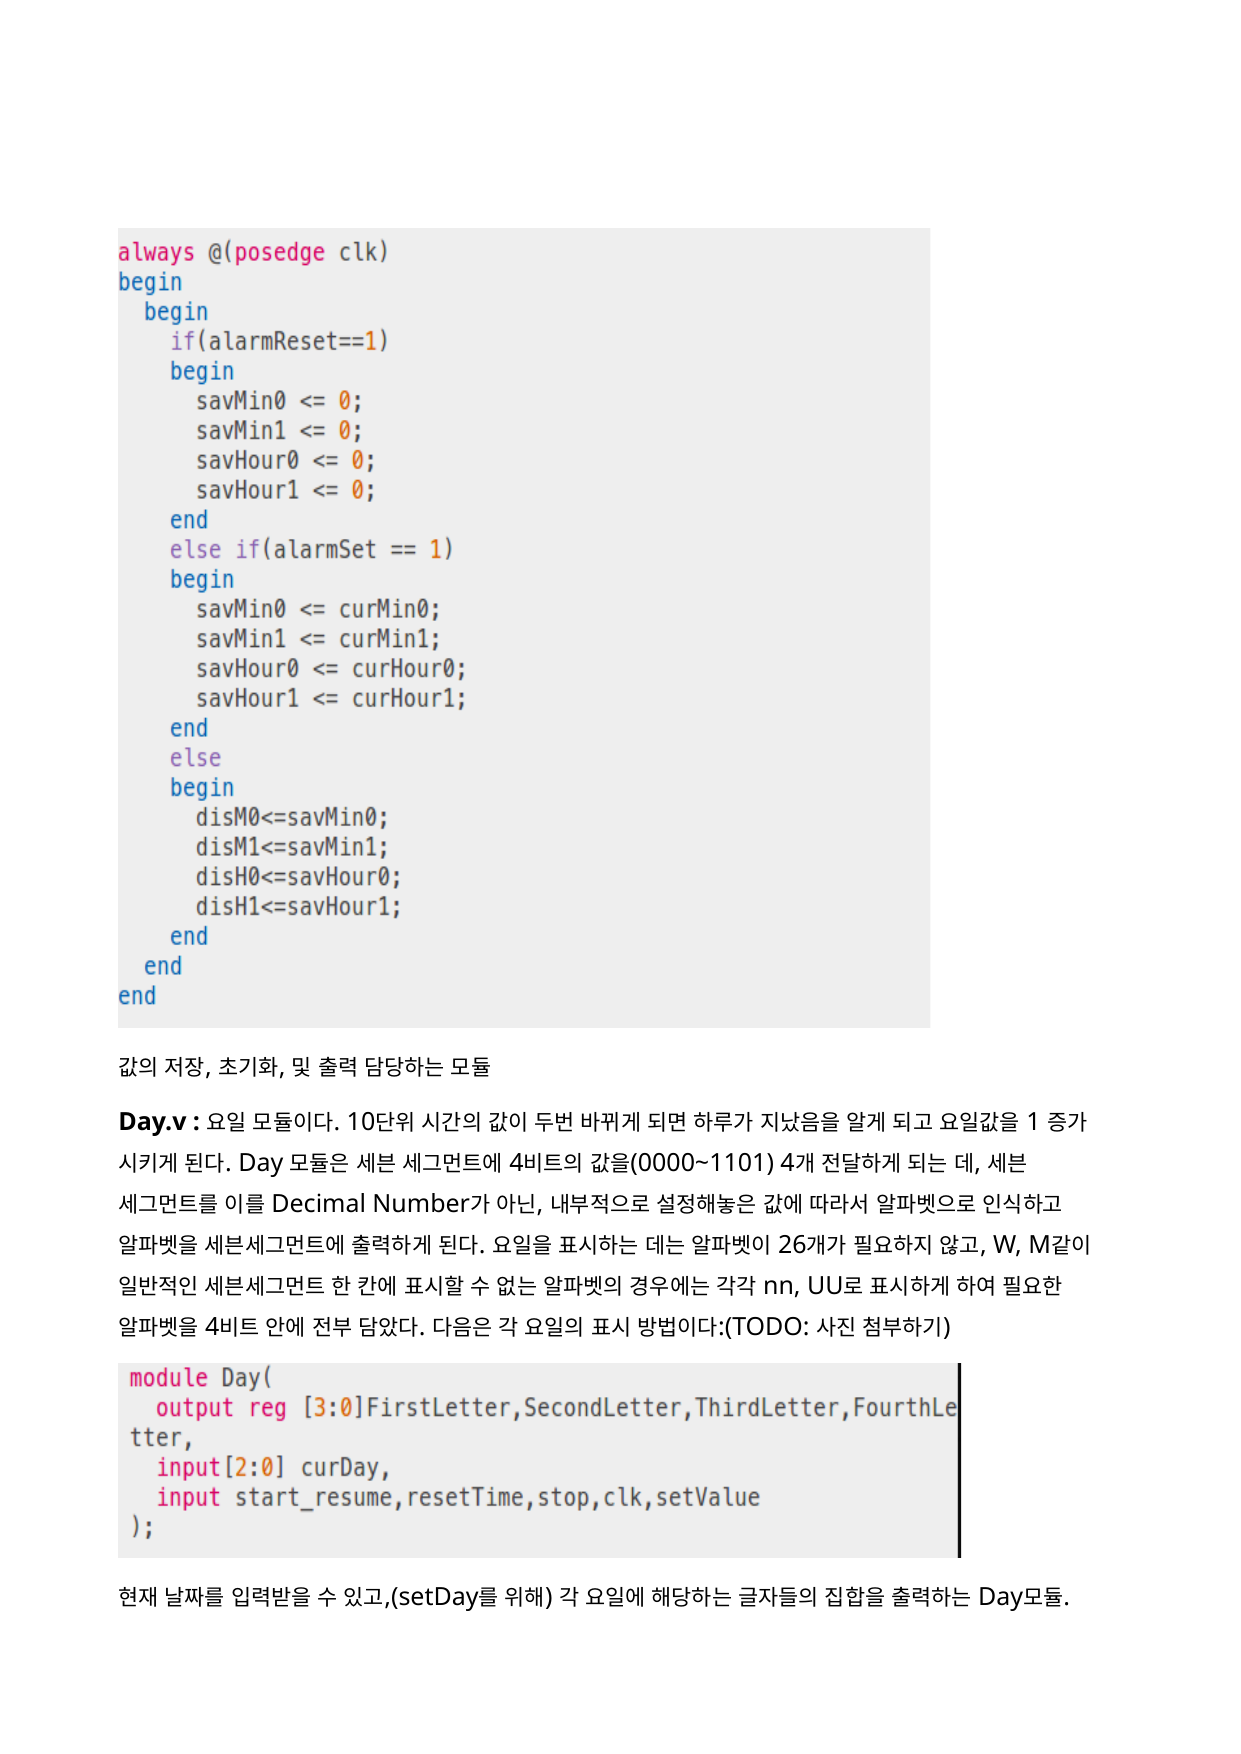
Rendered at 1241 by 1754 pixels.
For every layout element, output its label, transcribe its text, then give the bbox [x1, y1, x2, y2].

text 현재 날짜를 입력받을 수 있고,(setDay를 위해) 각 요일에 해당하는 글자들의 집합을 출력하는 Day모듈. [118, 1579, 1122, 1613]
picture [118, 1363, 962, 1558]
text Day.v : 요일 모듈이다. 10단위 시간의 값이 두번 바뀌게 되면 하루가 지났음을 알게 되고 요일값을 1 증가 시키게 된다. Day 모듈은 세븐 세그먼트에 4비트의 값을(0000~1101) 4개 전달하게 되는 데, 세븐 세그먼트를 이를 Decimal Number가 아닌, 내부적으로 설정해놓은 값에 따라서 알파벳으로 인식하고 알파벳을 세븐세그먼트에 출력하게 된다. 요일을 표시하는 데는 알파벳이 26개가 필요하지 않고, W, M같이 일반적인 세븐세그먼트 한 칸에 표시할 수 없는 알파벳의 경우에는 각각 nn, UU로 표시하게 하여 필요한 알파벳을 4비트 안에 전부 담았다. 다음은 각 요일의 표시 방법이다:(TODO: 사진 첨부하기) [118, 1104, 1122, 1342]
picture [118, 228, 931, 1028]
text 값의 저장, 초기화, 및 출력 담당하는 모듈 [118, 1049, 1122, 1083]
